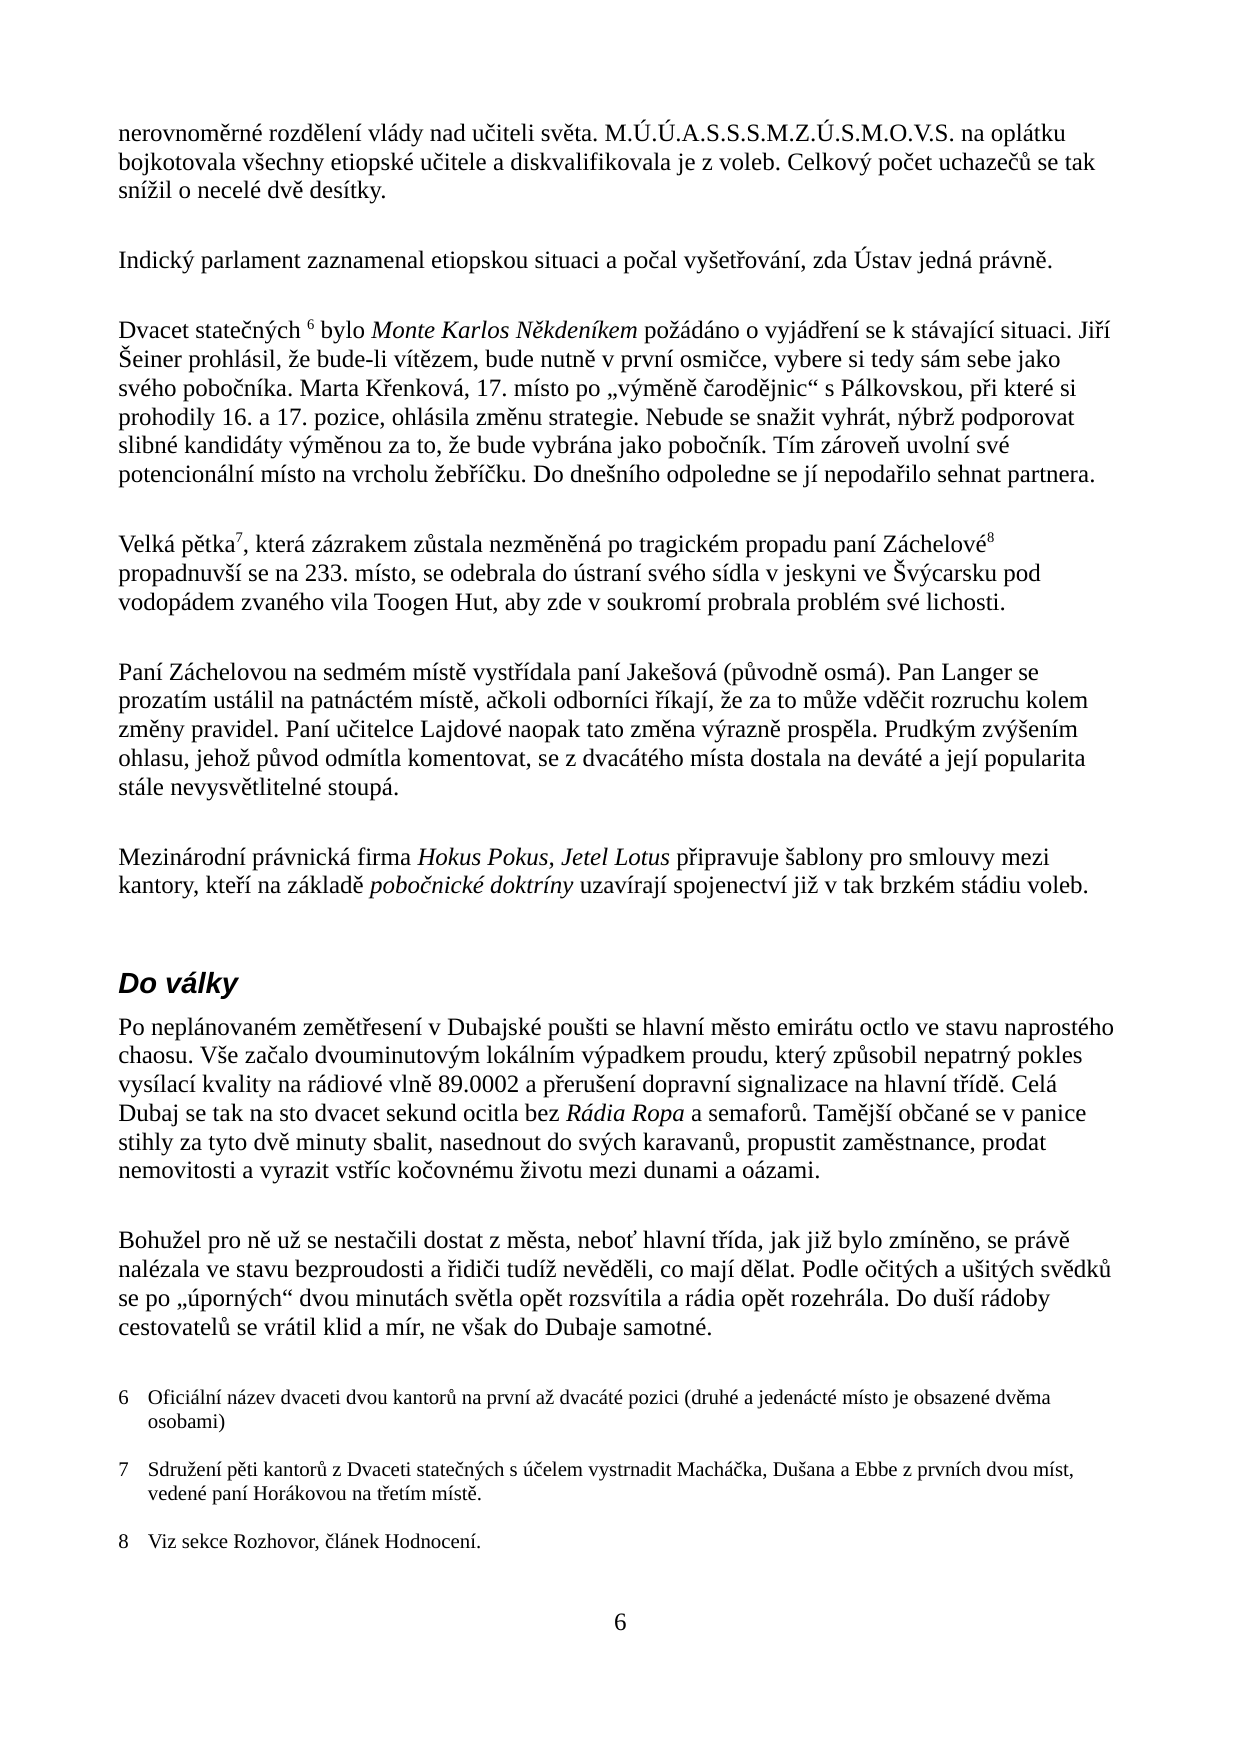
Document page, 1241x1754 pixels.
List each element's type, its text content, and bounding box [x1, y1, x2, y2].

text Po neplánovaném zemětřesení v Dubajské poušti se hlavní město emirátu octlo ve stavu naprostého chaosu. Vše začalo dvouminutovým lokálním výpadkem proudu, který způsobil nepatrný pokles vysílací kvality na rádiové vlně 89.0002 a přerušení dopravní signalizace na hlavní třídě. Celá Dubaj se tak na sto dvacet sekund ocitla bez Rádia Ropa a semaforů. Tamější občané se v panice stihly za tyto dvě minuty sbalit, nasednout do svých karavanů, propustit zaměstnance, prodat nemovitosti a vyrazit vstříc kočovnému životu mezi dunami a oázami. [118, 1012, 1122, 1213]
text Viz sekce Rozhovor, článek Hodnocení. [118, 1529, 1122, 1578]
text Sdružení pěti kantorů z Dvaceti statečných s účelem vystrnadit Macháčka, Dušana a Ebbe z prvních dvou míst, vedené paní Horákovou na třetím místě. [118, 1457, 1122, 1529]
text Mezinárodní právnická firma Hokus Pokus, Jetel Lotus připravuje šablony pro smlouvy mezi kantory, kteří na základě pobočnické doktríny uzavírají spojenectví již v tak brzkém stádiu voleb. [118, 842, 1122, 928]
text Indický parlament zaznamenal etiopskou situaci a počal vyšetřování, zda Ústav jedná právně. [118, 246, 1122, 303]
text Dvacet statečných bylo Monte Karlos Někdeníkem požádáno o vyjádření se k stávající situaci. Jiří Šeiner prohlásil, že bude-li vítězem, bude nutně v první osmičce, vybere si tedy sám sebe jako svého pobočníka. Marta Křenková, 17. místo po „výměně čarodějnic“ s Pálkovskou, při které si prohodily 16. a 17. pozice, ohlásila změnu strategie. Nebude se snažit vyhrát, nýbrž podporovat slibné kandidáty výměnou za to, že bude vybrána jako pobočník. Tím zároveň uvolní své potencionální místo na vrcholu žebříčku. Do dnešního odpoledne se jí nepodařilo sehnat partnera. [118, 316, 1122, 517]
text Oficiální název dvaceti dvou kantorů na první až dvacáté pozici (druhé a jedenácté místo je obsazené dvěma osobami) [118, 1385, 1122, 1457]
subtitle Do války [118, 966, 1122, 999]
text Velká pětka, která zázrakem zůstala nezměněná po tragickém propadu paní Záchelové propadnuvší se na 233. místo, se odebrala do ústraní svého sídla v jeskyni ve Švýcarsku pod vodopádem zvaného vila Toogen Hut, aby zde v soukromí probrala problém své lichosti. [118, 529, 1122, 644]
text Paní Záchelovou na sedmém místě vystřídala paní Jakešová (původně osmá). Pan Langer se prozatím ustálil na patnáctém místě, ačkoli odborníci říkají, že za to může vděčit rozruchu kolem změny pravidel. Paní učitelce Lajdové naopak tato změna výrazně prospěla. Prudkým zvýšením ohlasu, jehož původ odmítla komentovat, se z dvacátého místa dostala na deváté a její popularita stále nevysvětlitelné stoupá. [118, 657, 1122, 829]
text nerovnoměrné rozdělení vlády nad učiteli světa. M.Ú.Ú.A.S.S.S.M.Z.Ú.S.M.O.V.S. na oplátku bojkotovala všechny etiopské učitele a diskvalifikovala je z voleb. Celkový počet uchazečů se tak snížil o necelé dvě desítky. [118, 118, 1122, 233]
text Bohužel pro ně už se nestačili dostat z města, neboť hlavní třída, jak již bylo zmíněno, se právě nalézala ve stavu bezproudosti a řidiči tudíž nevěděli, co mají dělat. Podle očitých a ušitých svědků se po „úporných“ dvou minutách světla opět rozsvítila a rádia opět rozehrála. Do duší rádoby cestovatelů se vrátil klid a mír, ne však do Dubaje samotné. [118, 1225, 1122, 1369]
